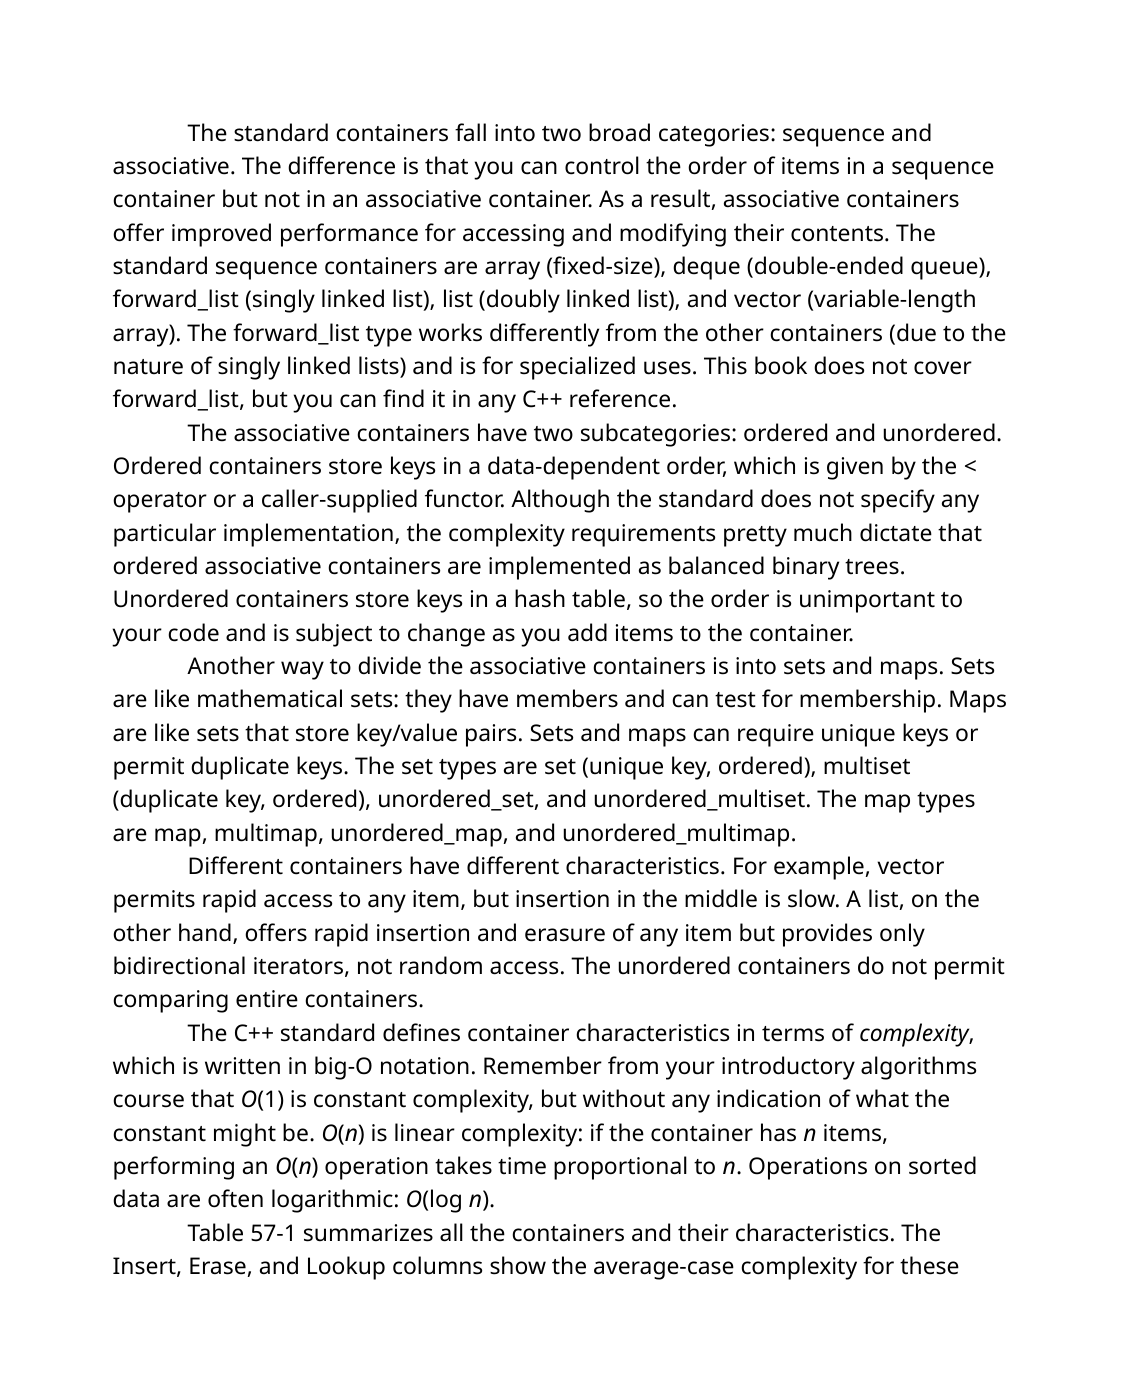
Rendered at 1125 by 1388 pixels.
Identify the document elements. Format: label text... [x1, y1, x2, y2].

text The associative containers have two subcategories: ordered and unordered. Ordered containers store keys in a data-dependent order, which is given by the < operator or a caller-supplied functor. Although the standard does not specify any particular implementation, the complexity requirements pretty much dictate that ordered associative containers are implemented as balanced binary trees. Unordered containers store keys in a hash table, so the order is unimportant to your code and is subject to change as you add items to the container. [112, 415, 1012, 648]
text Table 57-1 summarizes all the containers and their characteristics. The Insert, Erase, and Lookup columns show the average-case complexity for these [112, 1215, 1012, 1281]
text Another way to divide the associative containers is into sets and maps. Sets are like mathematical sets: they have members and can test for membership. Maps are like sets that store key/value pairs. Sets and maps can require unique keys or permit duplicate keys. The set types are set (unique key, ordered), multiset (duplicate key, ordered), unordered_set, and unordered_multiset. The map types are map, multimap, unordered_map, and unordered_multimap. [112, 648, 1012, 848]
text The C++ standard defines container characteristics in terms of complexity, which is written in big-O notation. Remember from your introductory algorithms course that O(1) is constant complexity, but without any indication of what the constant might be. O(n) is linear complexity: if the container has n items, performing an O(n) operation takes time proportional to n. Operations on sorted data are often logarithmic: O(log n). [112, 1015, 1012, 1215]
text Different containers have different characteristics. For example, vector permits rapid access to any item, but insertion in the middle is slow. A list, on the other hand, offers rapid insertion and erasure of any item but provides only bidirectional iterators, not random access. The unordered containers do not permit comparing entire containers. [112, 848, 1012, 1015]
text The standard containers fall into two broad categories: sequence and associative. The difference is that you can control the order of items in a sequence container but not in an associative container. As a result, associative containers offer improved performance for accessing and modifying their contents. The standard sequence containers are array (fixed-size), deque (double-ended queue), forward_list (singly linked list), list (doubly linked list), and vector (variable-length array). The forward_list type works differently from the other containers (due to the nature of singly linked lists) and is for specialized uses. This book does not cover forward_list, but you can find it in any C++ reference. [112, 115, 1012, 415]
